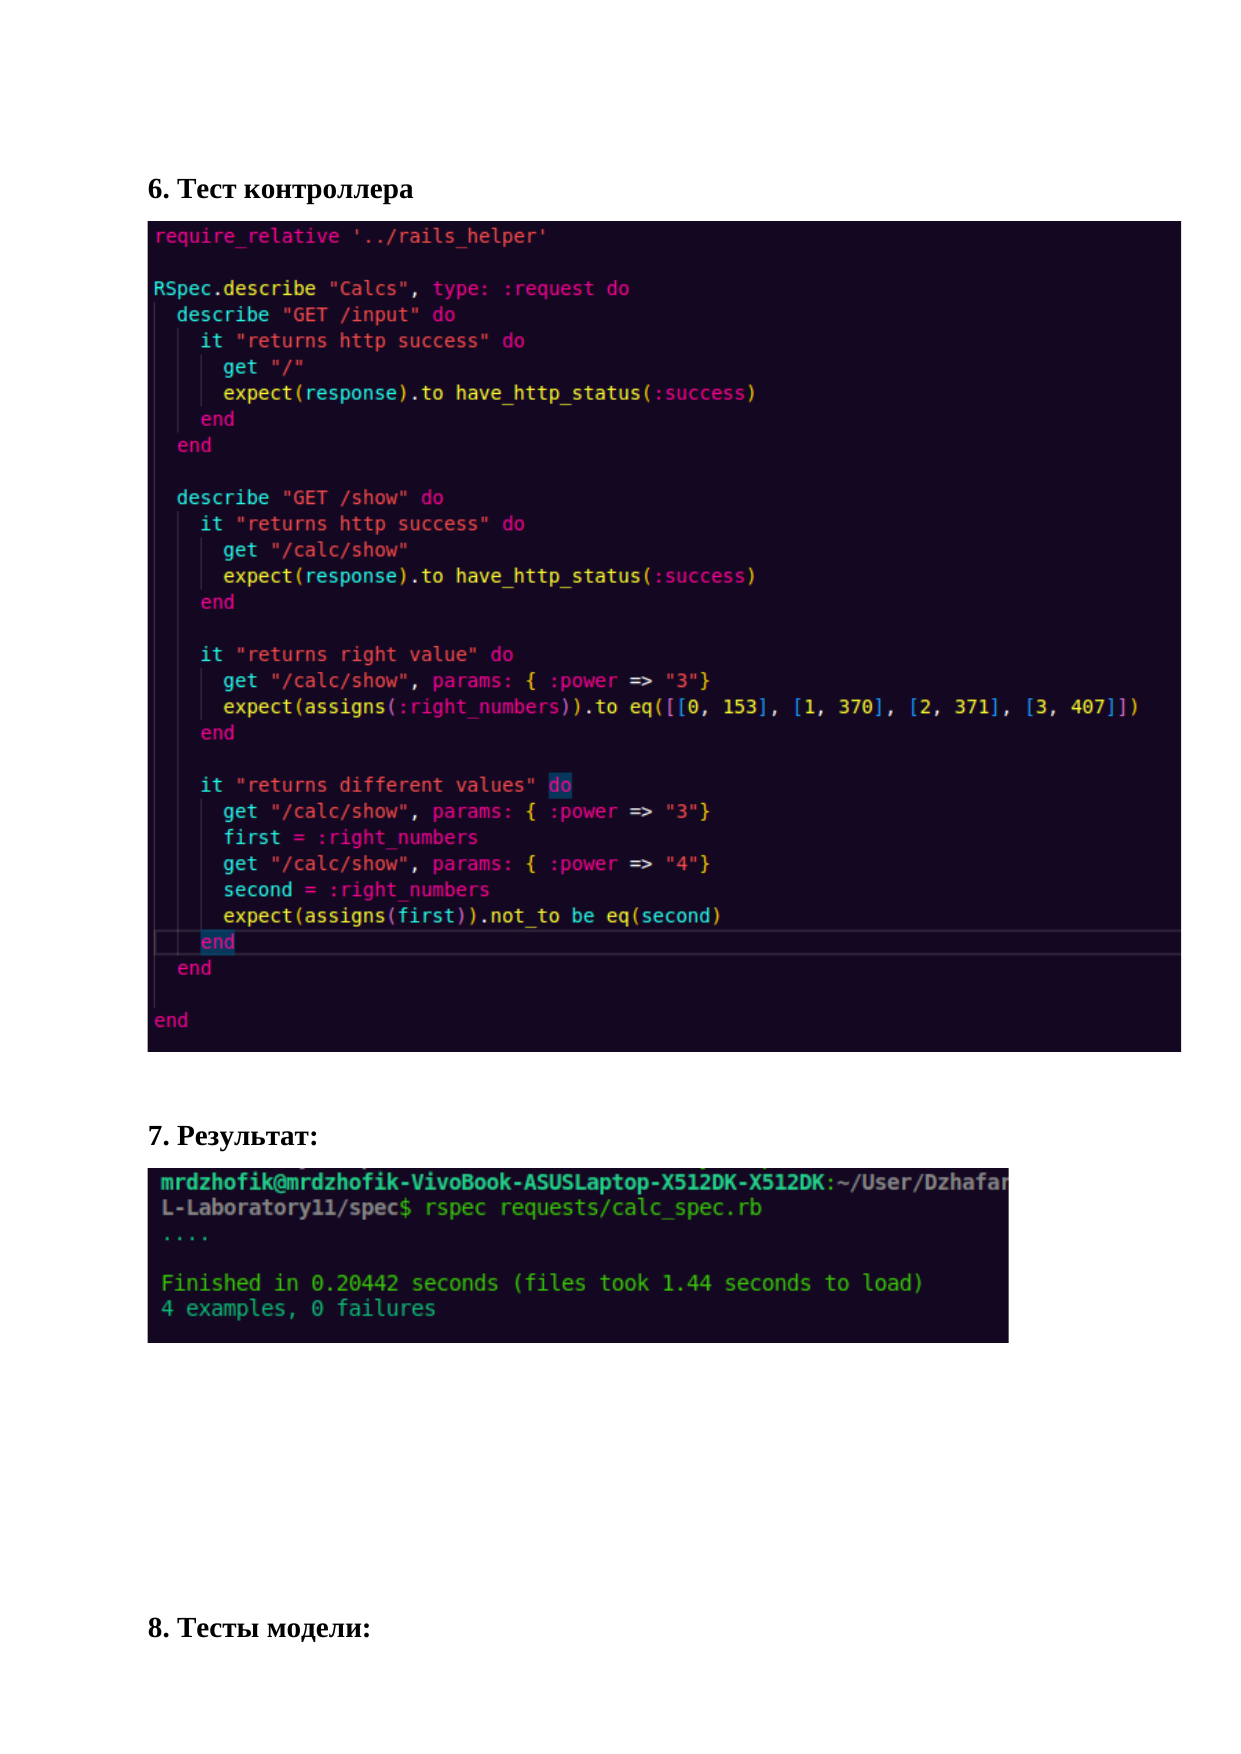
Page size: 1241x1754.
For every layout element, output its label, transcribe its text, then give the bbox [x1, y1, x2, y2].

picture [147, 221, 1182, 1052]
text 6. Тест контроллера [148, 171, 1181, 205]
picture [147, 1168, 1009, 1343]
text 7. Результат: [148, 1118, 1181, 1152]
text 8. Тесты модели: [148, 1611, 1181, 1644]
